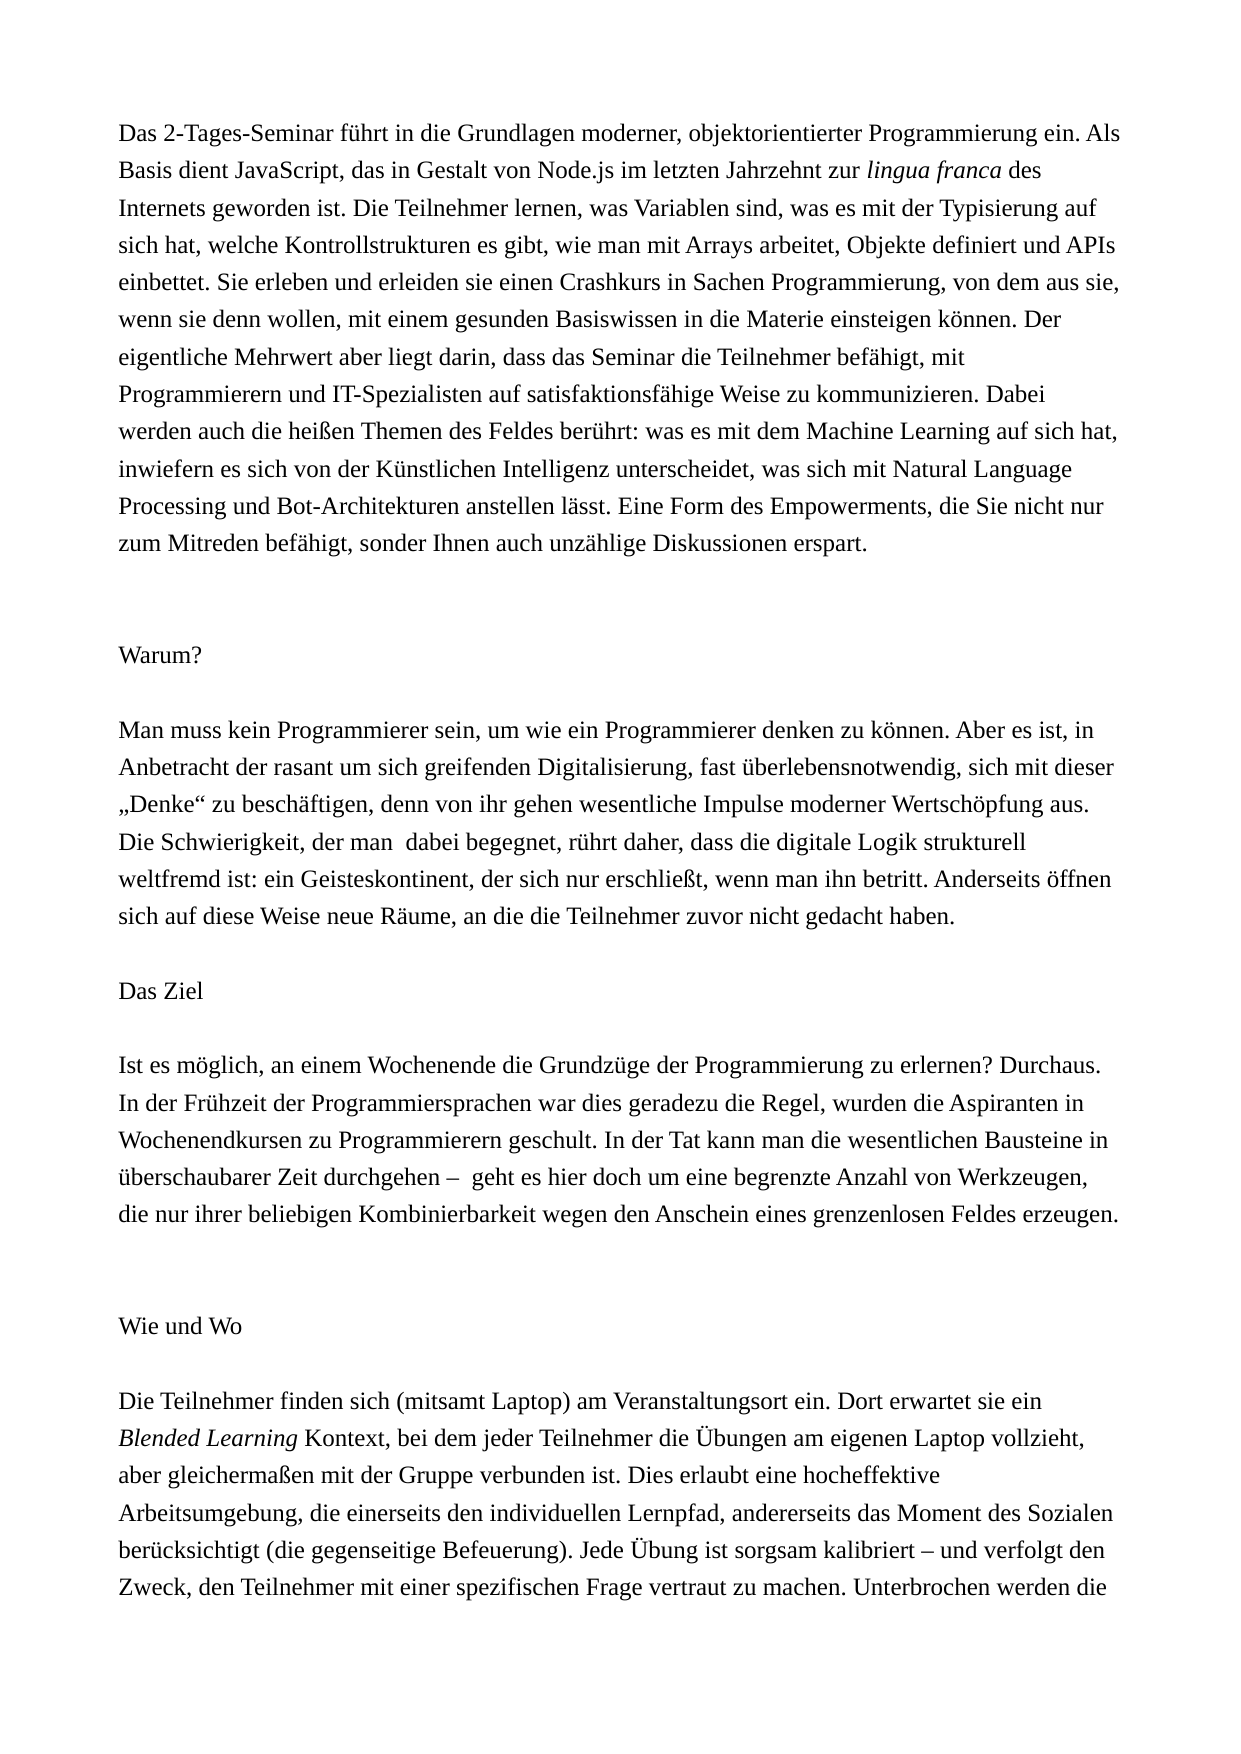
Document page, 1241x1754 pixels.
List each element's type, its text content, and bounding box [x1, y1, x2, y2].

text Ist es möglich, an einem Wochenende die Grundzüge der Programmierung zu erlernen? Durchaus. In der Frühzeit der Programmiersprachen war dies geradezu die Regel, wurden die Aspiranten in Wochenendkursen zu Programmierern geschult. In der Tat kann man die wesentlichen Bausteine in überschaubarer Zeit durchgehen – geht es hier doch um eine begrenzte Anzahl von Werkzeugen, die nur ihrer beliebigen Kombinierbarkeit wegen den Anschein eines grenzenlosen Feldes erzeugen. [118, 1050, 1122, 1228]
text Das Ziel [118, 976, 1122, 1004]
text Wie und Wo [118, 1311, 1122, 1340]
text Man muss kein Programmierer sein, um wie ein Programmierer denken zu können. Aber es ist, in Anbetracht der rasant um sich greifenden Digitalisierung, fast überlebensnotwendig, sich mit dieser „Denke“ zu beschäftigen, denn von ihr gehen wesentliche Impulse moderner Wertschöpfung aus. Die Schwierigkeit, der man dabei begegnet, rührt daher, dass die digitale Logik strukturell weltfremd ist: ein Geisteskontinent, der sich nur erschließt, wenn man ihn betritt. Anderseits öffnen sich auf diese Weise neue Räume, an die die Teilnehmer zuvor nicht gedacht haben. [118, 715, 1122, 930]
text Das 2-Tages-Seminar führt in die Grundlagen moderner, objektorientierter Programmierung ein. Als Basis dient JavaScript, das in Gestalt von Node.js im letzten Jahrzehnt zur lingua franca des Internets geworden ist. Die Teilnehmer lernen, was Variablen sind, was es mit der Typisierung auf sich hat, welche Kontrollstrukturen es gibt, wie man mit Arrays arbeitet, Objekte definiert und APIs einbettet. Sie erleben und erleiden sie einen Crashkurs in Sachen Programmierung, von dem aus sie, wenn sie denn wollen, mit einem gesunden Basiswissen in die Materie einsteigen können. Der eigentliche Mehrwert aber liegt darin, dass das Seminar die Teilnehmer befähigt, mit Programmierern und IT-Spezialisten auf satisfaktionsfähige Weise zu kommunizieren. Dabei werden auch die heißen Themen des Feldes berührt: was es mit dem Machine Learning auf sich hat, inwiefern es sich von der Künstlichen Intelligenz unterscheidet, was sich mit Natural Language Processing und Bot-Architekturen anstellen lässt. Eine Form des Empowerments, die Sie nicht nur zum Mitreden befähigt, sonder Ihnen auch unzählige Diskussionen erspart. [118, 118, 1122, 557]
text Warum? [118, 640, 1122, 669]
text Die Teilnehmer finden sich (mitsamt Laptop) am Veranstaltungsort ein. Dort erwartet sie ein Blended Learning Kontext, bei dem jeder Teilnehmer die Übungen am eigenen Laptop vollzieht, aber gleichermaßen mit der Gruppe verbunden ist. Dies erlaubt eine hocheffektive Arbeitsumgebung, die einerseits den individuellen Lernpfad, andererseits das Moment des Sozialen berücksichtigt (die gegenseitige Befeuerung). Jede Übung ist sorgsam kalibriert – und verfolgt den Zweck, den Teilnehmer mit einer spezifischen Frage vertraut zu machen. Unterbrochen werden die [118, 1386, 1122, 1601]
